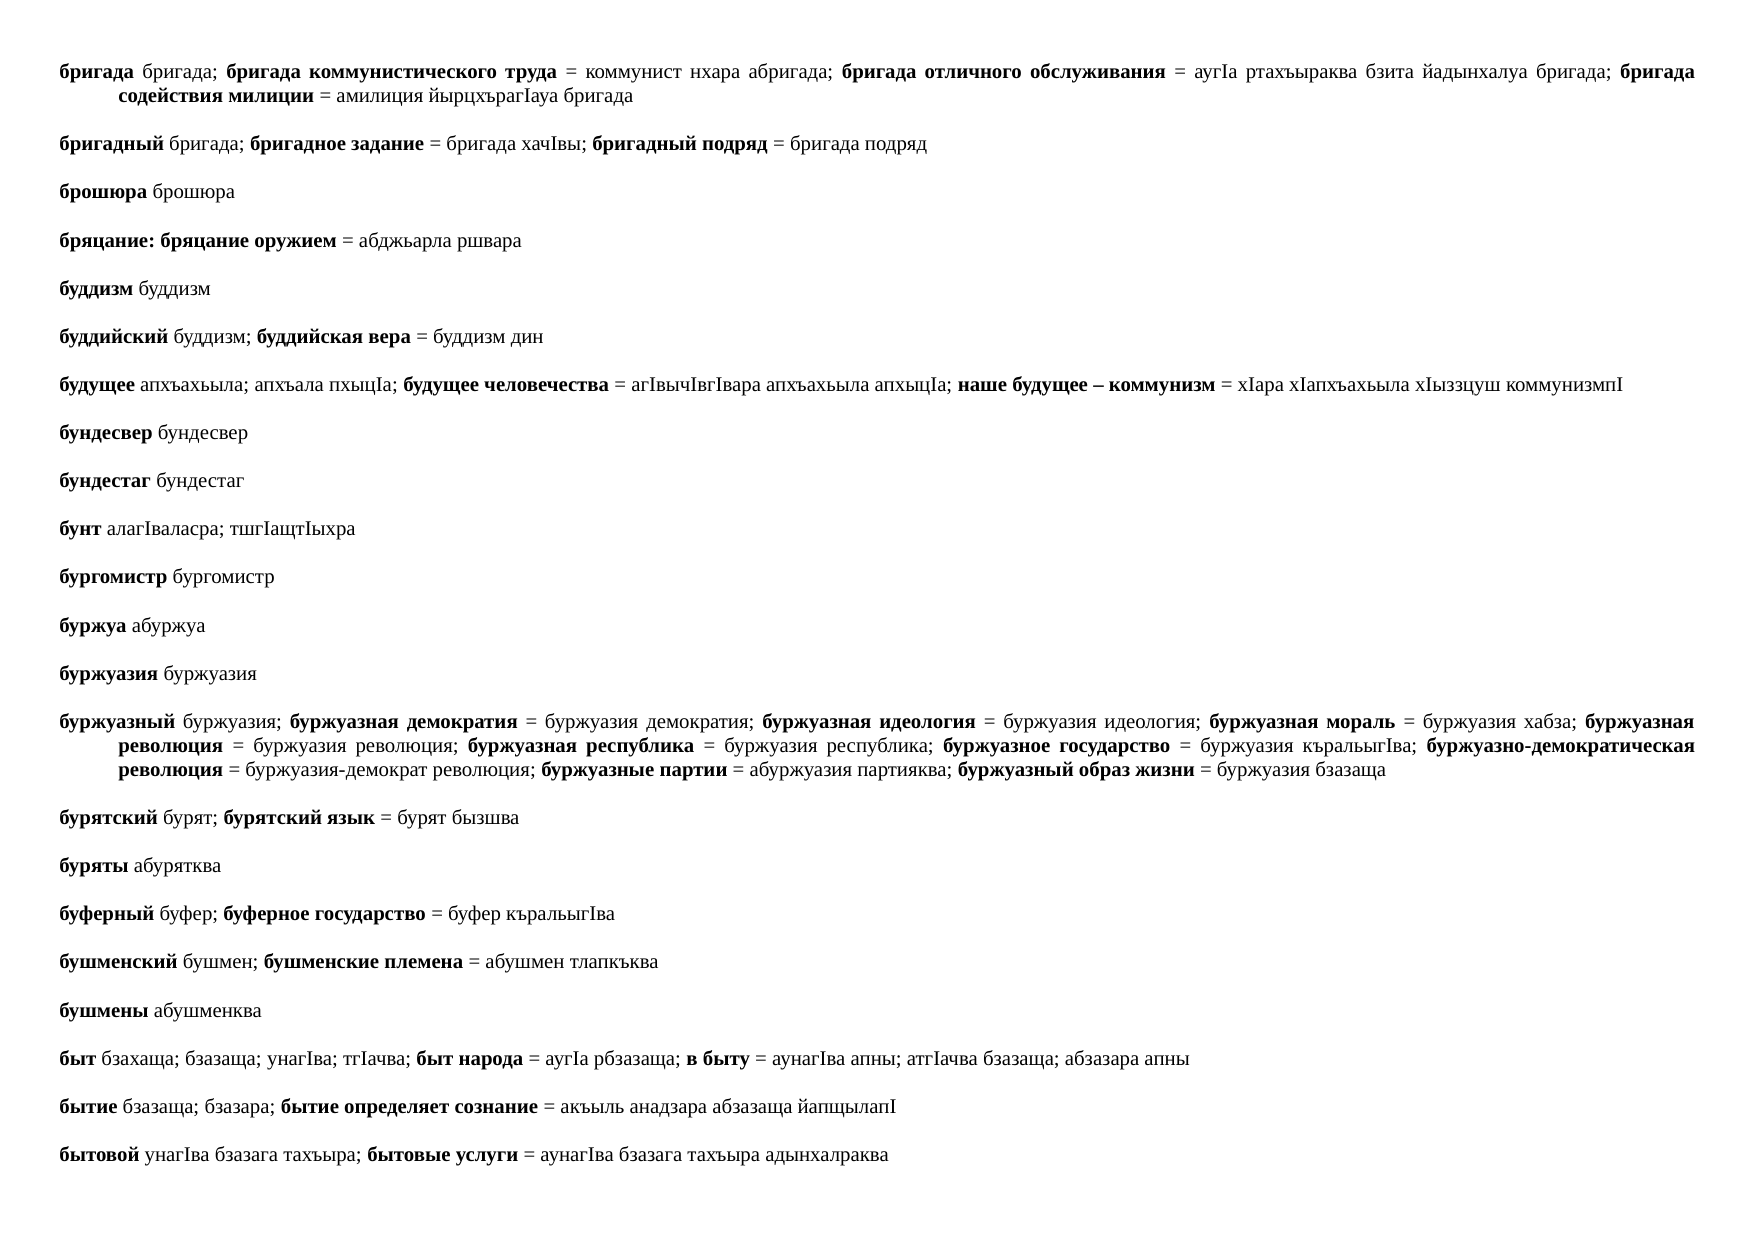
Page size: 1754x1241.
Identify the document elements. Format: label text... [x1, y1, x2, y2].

text буддийский буддизм; буддийская вера = буддизм дин [59, 324, 1695, 348]
text бушмены абушменква [59, 997, 1695, 1022]
text буржуа абуржуа [59, 612, 1695, 637]
text бригада бригада; бригада коммунистического труда = коммунист нхара абригада; бригада отличного обслуживания = аугIа ртахъыраква бзита йадынхалуа бригада; бригада содействия милиции = амилиция йырцхърагIауа бригада [59, 59, 1695, 107]
text быт бзахаща; бзазаща; унагIва; тгIачва; быт народа = аугIа рбзазаща; в быту = аунагIва апны; атгIачва бзазаща; абзазара апны [59, 1046, 1695, 1070]
text бурятский бурят; бурятский язык = бурят бызшва [59, 805, 1695, 829]
text будущее апхъахьыла; апхъала пхыцIа; будущее человечества = агIвычIвгIвара апхъахьыла апхыцIа; наше будущее – коммунизм = хIара хIапхъахьыла хIыззцуш коммунизмпI [59, 372, 1695, 396]
text буржуазный буржуазия; буржуазная демократия = буржуазия демократия; буржуазная идеология = буржуазия идеология; буржуазная мораль = буржуазия хабза; буржуазная революция = буржуазия революция; буржуазная республика = буржуазия республика; буржуазное государство = буржуазия къральыгIва; буржуазно-демократическая революция = буржуазия-демократ революция; буржуазные партии = абуржуазия партияква; буржуазный образ жизни = буржуазия бзазаща [59, 709, 1695, 781]
text бытие бзазаща; бзазара; бытие определяет сознание = акъыль анадзара абзазаща йапщылапI [59, 1094, 1695, 1118]
text буряты абурятква [59, 853, 1695, 877]
text бундесвер бундесвер [59, 420, 1695, 444]
text буддизм буддизм [59, 276, 1695, 300]
text бригадный бригада; бригадное задание = бригада хачIвы; бригадный подряд = бригада подряд [59, 131, 1695, 155]
text бряцание: бряцание оружием = абджьарла ршвара [59, 227, 1695, 252]
text бунт алагIваласра; тшгIащтIыхра [59, 516, 1695, 540]
text брошюра брошюра [59, 179, 1695, 203]
text бургомистр бургомистр [59, 564, 1695, 588]
text бытовой унагIва бзазага тахъыра; бытовые услуги = аунагIва бзазага тахъыра адынхалраква [59, 1142, 1695, 1166]
text бушменский бушмен; бушменские племена = абушмен тлапкъква [59, 949, 1695, 973]
text буржуазия буржуазия [59, 661, 1695, 685]
text буферный буфер; буферное государство = буфер къральыгIва [59, 901, 1695, 925]
text бундестаг бундестаг [59, 468, 1695, 492]
